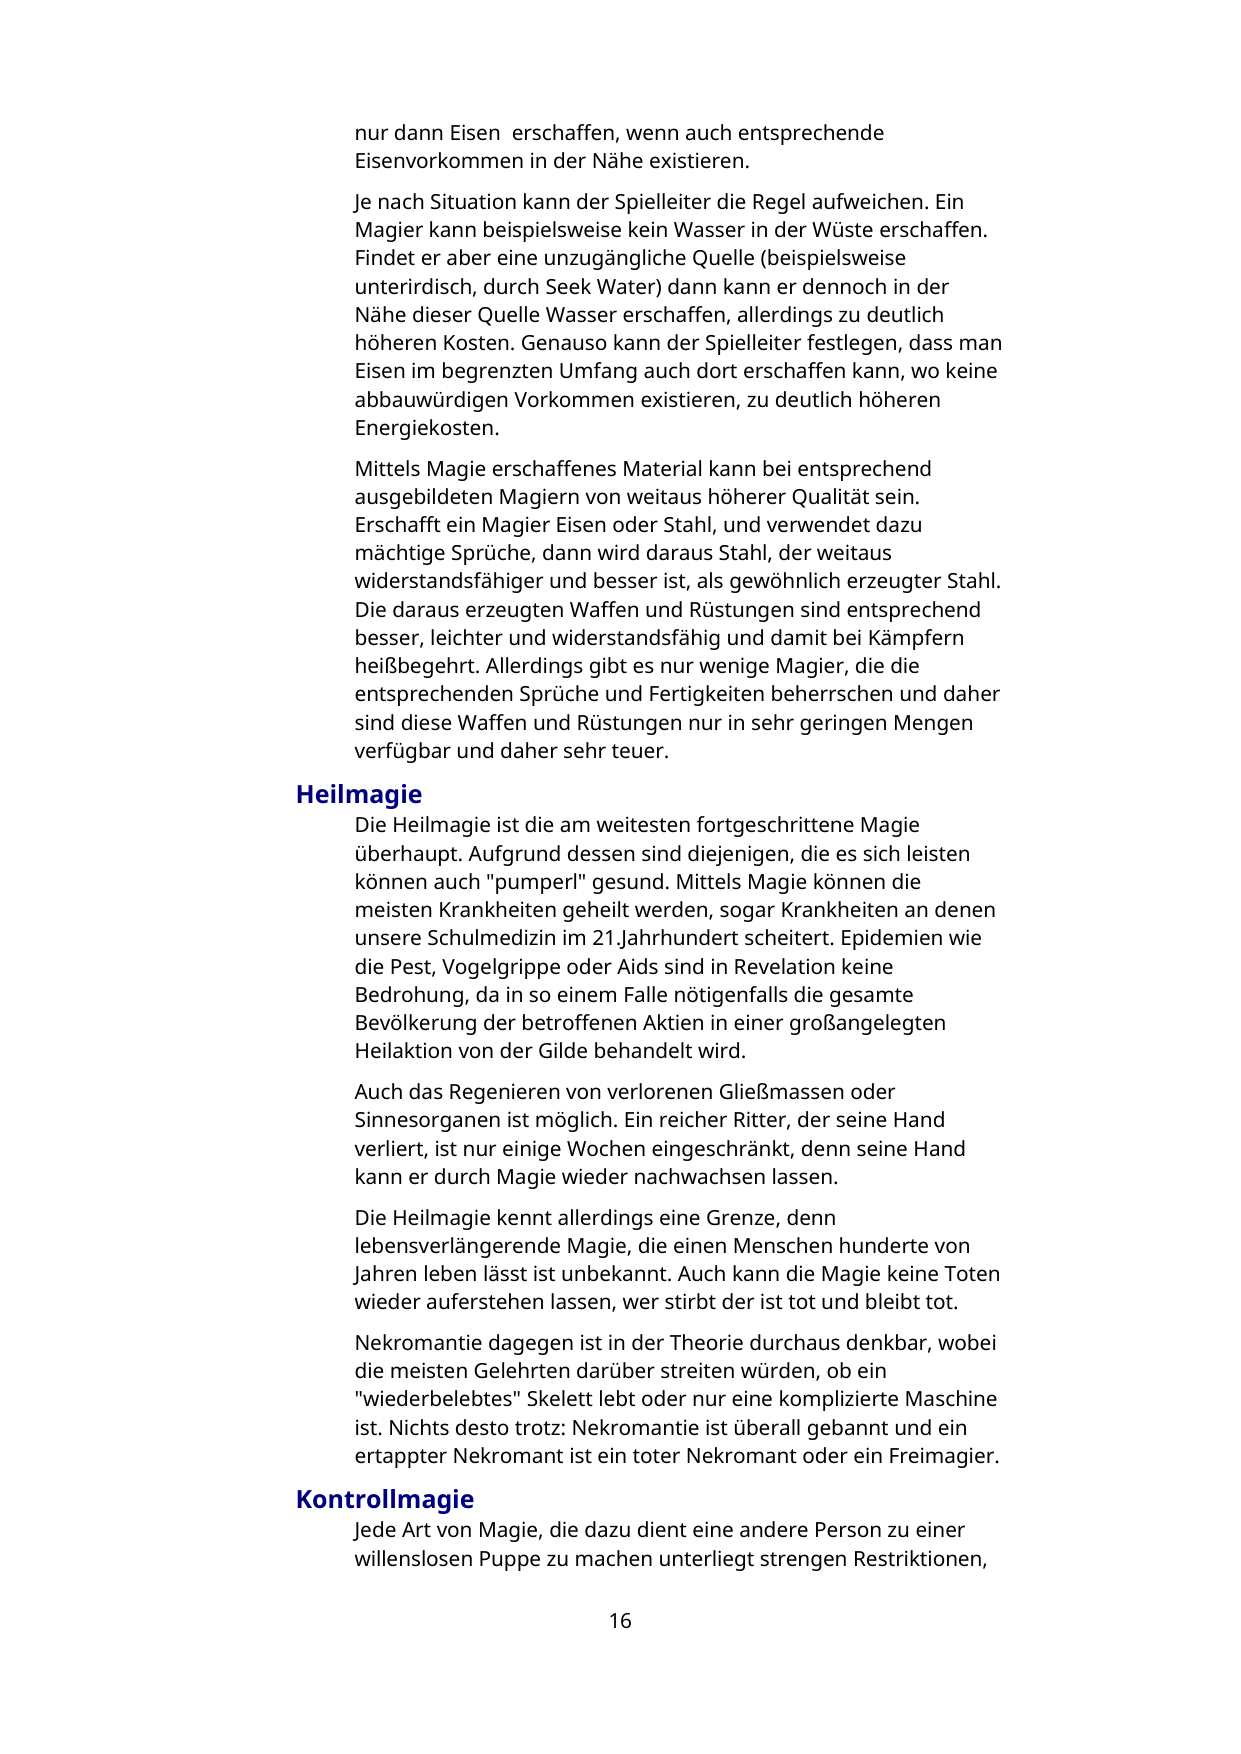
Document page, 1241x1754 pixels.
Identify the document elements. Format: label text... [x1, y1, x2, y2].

subtitle Kontrollmagie [295, 1482, 1004, 1516]
subtitle Heilmagie [295, 777, 1004, 811]
text Jede Art von Magie, die dazu dient eine andere Person zu einer willenslosen Puppe zu machen unterliegt strengen Restriktionen, [354, 1516, 1004, 1572]
text Je nach Situation kann der Spielleiter die Regel aufweichen. Ein Magier kann beispielsweise kein Wasser in der Wüste erschaffen. Findet er aber eine unzugängliche Quelle (beispielsweise unterirdisch, durch Seek Water) dann kann er dennoch in der Nähe dieser Quelle Wasser erschaffen, allerdings zu deutlich höheren Kosten. Genauso kann der Spielleiter festlegen, dass man Eisen im begrenzten Umfang auch dort erschaffen kann, wo keine abbauwürdigen Vorkommen existieren, zu deutlich höheren Energiekosten. [354, 187, 1004, 441]
text Die Heilmagie kennt allerdings eine Grenze, denn lebensverlängerende Magie, die einen Menschen hunderte von Jahren leben lässt ist unbekannt. Auch kann die Magie keine Toten wieder auferstehen lassen, wer stirbt der ist tot und bleibt tot. [354, 1203, 1004, 1316]
text nur dann Eisen erschaffen, wenn auch entsprechende Eisenvorkommen in der Nähe existieren. [354, 118, 1004, 174]
text Die Heilmagie ist die am weitesten fortgeschrittene Magie überhaupt. Aufgrund dessen sind diejenigen, die es sich leisten können auch "pumperl" gesund. Mittels Magie können die meisten Krankheiten geheilt werden, sogar Krankheiten an denen unsere Schulmedizin im 21.Jahrhundert scheitert. Epidemien wie die Pest, Vogelgrippe oder Aids sind in Revelation keine Bedrohung, da in so einem Falle nötigenfalls die gesamte Bevölkerung der betroffenen Aktien in einer großangelegten Heilaktion von der Gilde behandelt wird. [354, 811, 1004, 1065]
text Auch das Regenieren von verlorenen Gließmassen oder Sinnesorganen ist möglich. Ein reicher Ritter, der seine Hand verliert, ist nur einige Wochen eingeschränkt, denn seine Hand kann er durch Magie wieder nachwachsen lassen. [354, 1077, 1004, 1190]
text Mittels Magie erschaffenes Material kann bei entsprechend ausgebildeten Magiern von weitaus höherer Qualität sein. Erschafft ein Magier Eisen oder Stahl, und verwendet dazu mächtige Sprüche, dann wird daraus Stahl, der weitaus widerstandsfähiger und besser ist, als gewöhnlich erzeugter Stahl. Die daraus erzeugten Waffen und Rüstungen sind entsprechend besser, leichter und widerstandsfähig und damit bei Kämpfern heißbegehrt. Allerdings gibt es nur wenige Magier, die die entsprechenden Sprüche und Fertigkeiten beherrschen und daher sind diese Waffen und Rüstungen nur in sehr geringen Mengen verfügbar und daher sehr teuer. [354, 454, 1004, 764]
text Nekromantie dagegen ist in der Theorie durchaus denkbar, wobei die meisten Gelehrten darüber streiten würden, ob ein "wiederbelebtes" Skelett lebt oder nur eine komplizierte Maschine ist. Nichts desto trotz: Nekromantie ist überall gebannt und ein ertappter Nekromant ist ein toter Nekromant oder ein Freimagier. [354, 1328, 1004, 1469]
